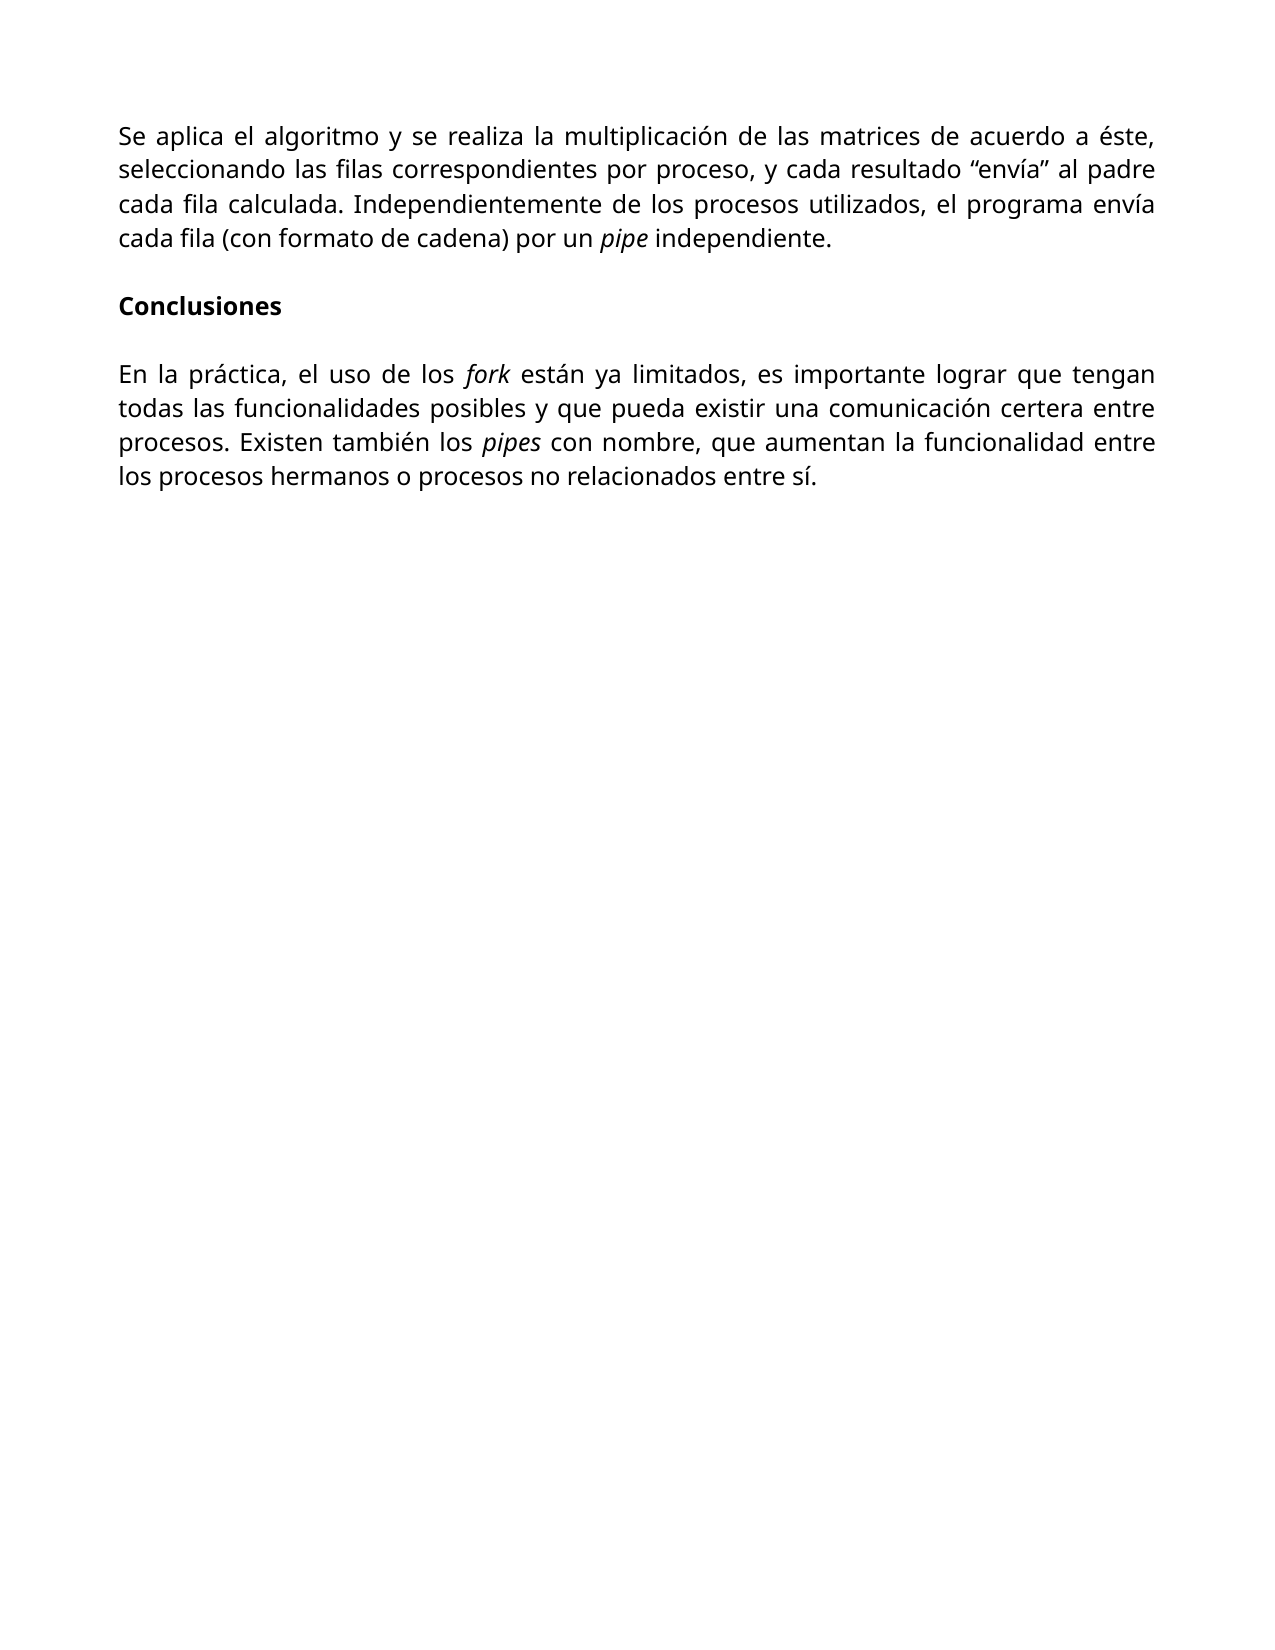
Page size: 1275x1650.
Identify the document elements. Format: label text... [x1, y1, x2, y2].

text En la práctica, el uso de los fork están ya limitados, es importante lograr que tengan todas las funcionalidades posibles y que pueda existir una comunicación certera entre procesos. Existen también los pipes con nombre, que aumentan la funcionalidad entre los procesos hermanos o procesos no relacionados entre sí. [118, 357, 1157, 493]
text Se aplica el algoritmo y se realiza la multiplicación de las matrices de acuerdo a éste, seleccionando las filas correspondientes por proceso, y cada resultado “envía” al padre cada fila calculada. Independientemente de los procesos utilizados, el programa envía cada fila (con formato de cadena) por un pipe independiente. [118, 118, 1157, 254]
text Conclusiones [118, 288, 1157, 322]
